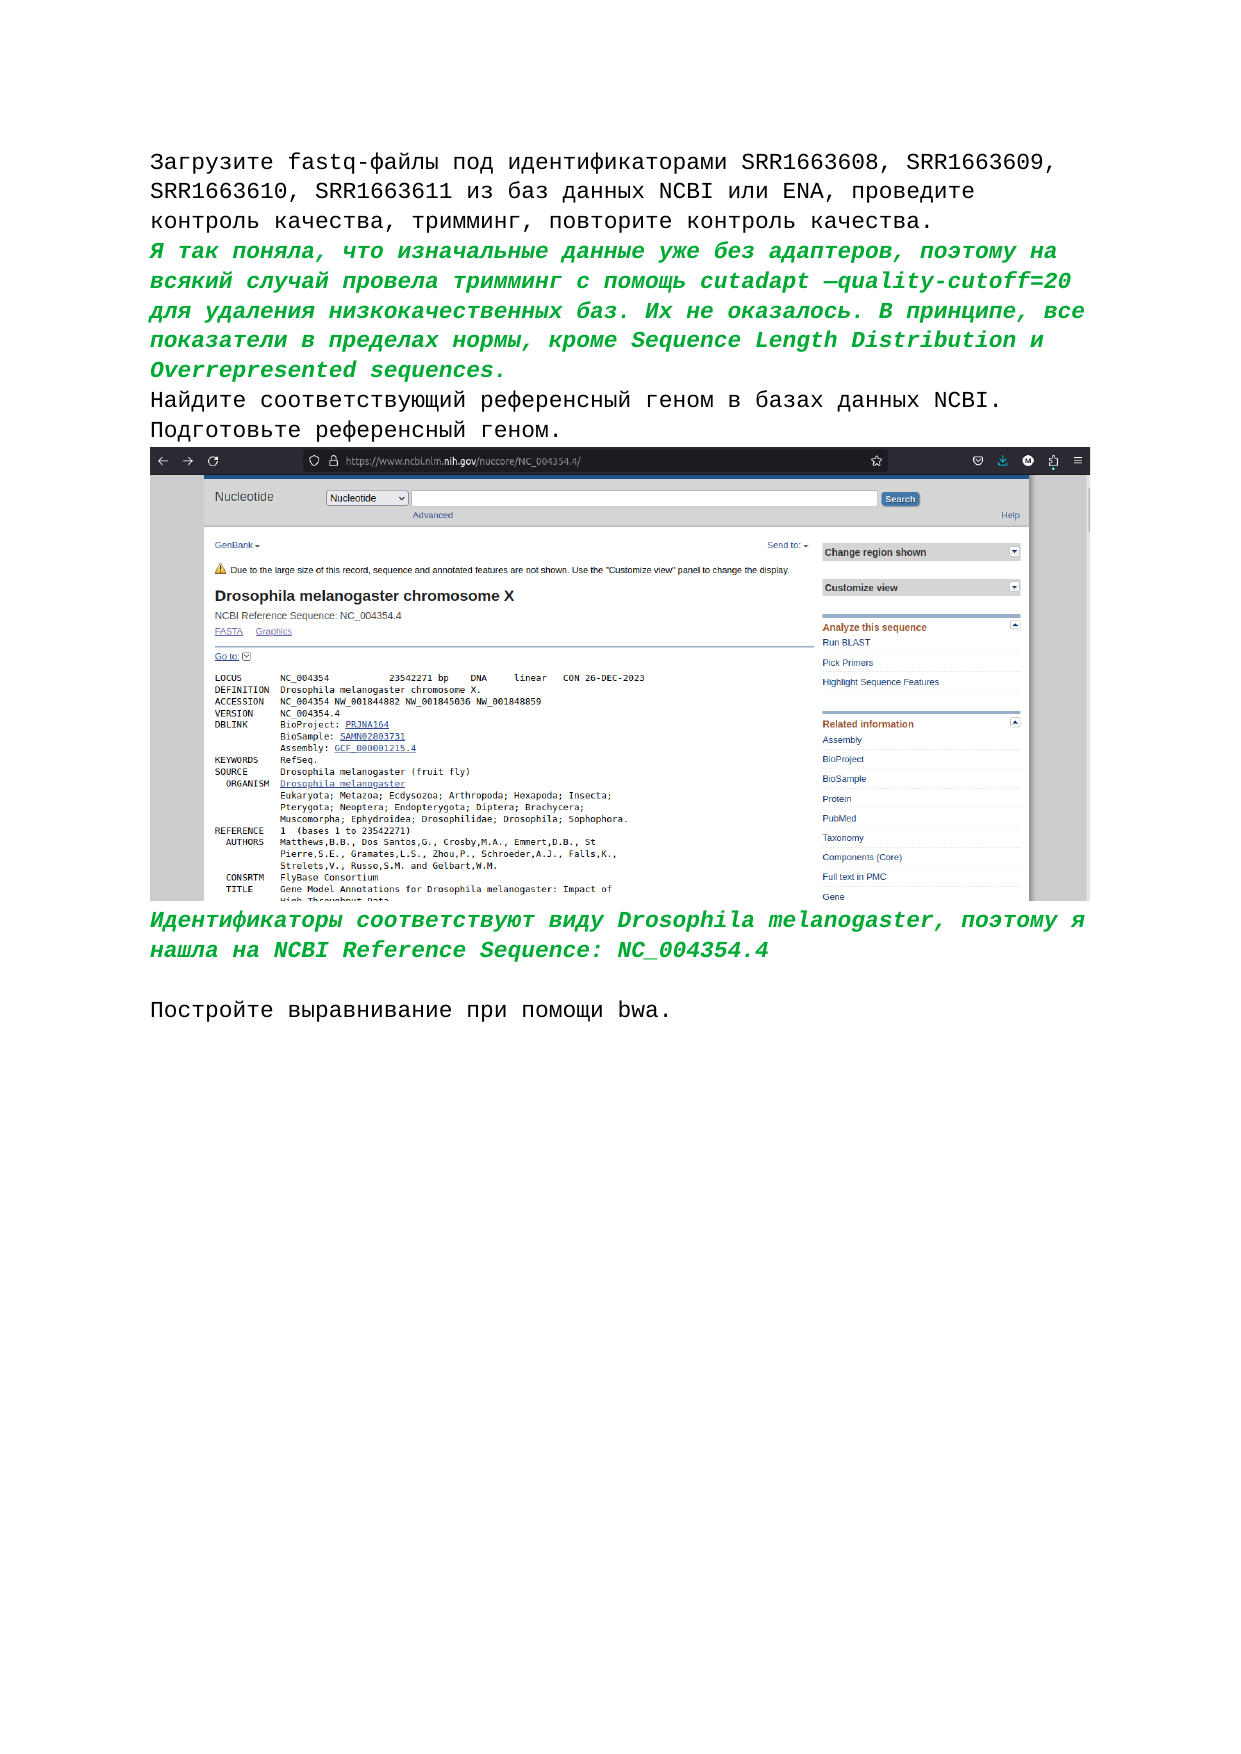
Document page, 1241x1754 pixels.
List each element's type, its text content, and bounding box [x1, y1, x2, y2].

text Постройте выравнивание при помощи bwa. [150, 998, 1090, 1024]
text Идентификаторы соответствуют виду Drosophila melanogaster, поэтому я нашла на NCBI Reference Sequence: NC_004354.4 [150, 901, 1090, 964]
picture [150, 447, 1091, 901]
text Найдите соответствующий референсный геном в базах данных NCBI. [150, 388, 1090, 414]
text Я так поняла, что изначальные данные уже без адаптеров, поэтому на всякий случай провела тримминг с помощь cutadapt —quality-cutoff=20 для удаления низкокачественных баз. Их не оказалось. В принципе, все показатели в пределах нормы, кроме Sequence Length Distribution и Overrepresented sequences. [150, 239, 1090, 384]
text Подготовьте референсный геном. [150, 418, 1090, 444]
text Загрузите fastq-файлы под идентификаторами SRR1663608, SRR1663609, SRR1663610, SRR1663611 из баз данных NCBI или ENA, проведите контроль качества, тримминг, повторите контроль качества. [150, 150, 1090, 236]
